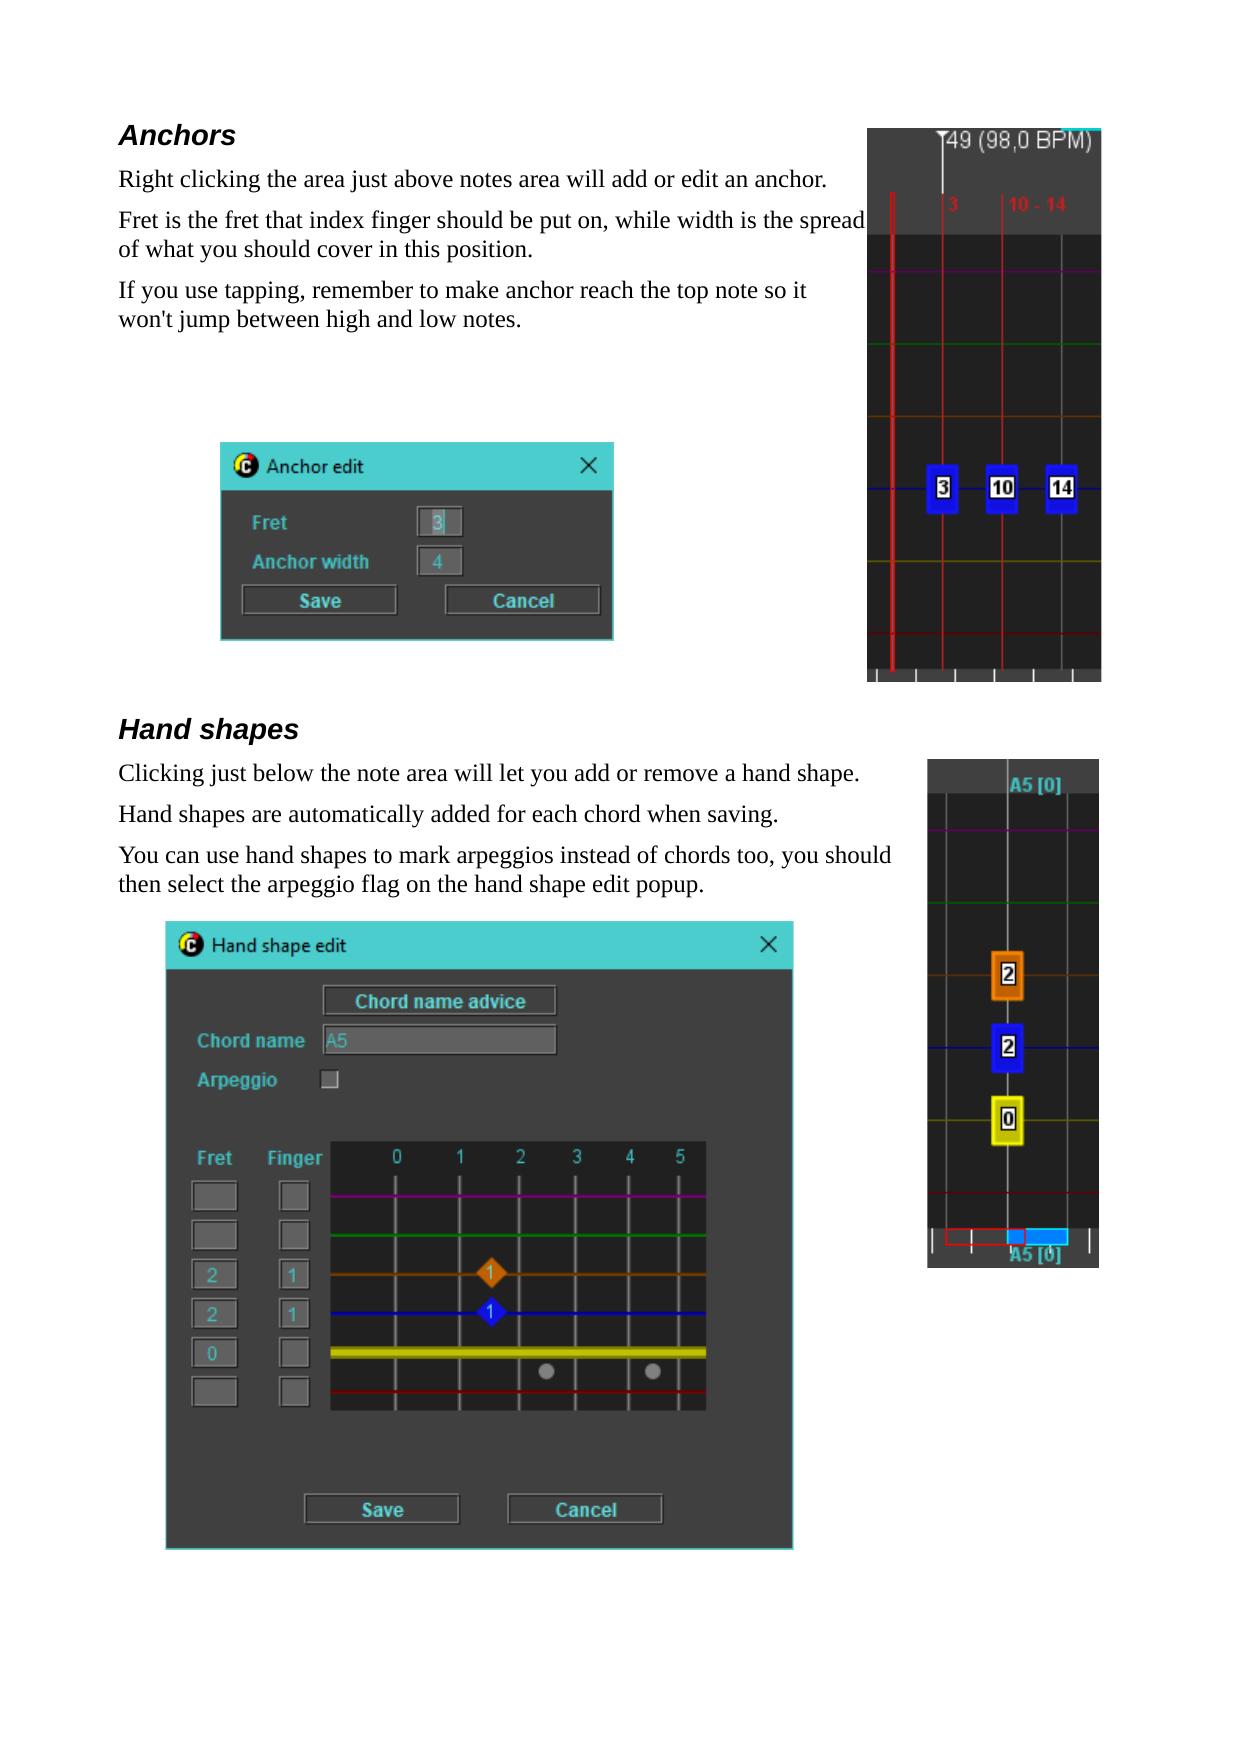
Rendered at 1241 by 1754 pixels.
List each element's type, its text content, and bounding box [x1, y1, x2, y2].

subtitle Anchors [118, 118, 1122, 152]
text If you use tapping, remember to make anchor reach the top note so it won't jump between high and low notes. [118, 275, 867, 333]
text You can use hand shapes to mark arpeggios instead of chords too, you should then select the arpeggio flag on the hand shape edit popup. [118, 840, 927, 898]
picture [165, 921, 794, 1550]
picture [220, 442, 614, 641]
text Hand shapes are automatically added for each chord when saving. [118, 799, 927, 828]
text Fret is the fret that index finger should be put on, while width is the spread of what you should cover in this position. [118, 205, 867, 263]
text Clicking just below the note area will let you add or remove a hand shape. [118, 758, 1122, 786]
text Right clicking the area just above notes area will add or edit an anchor. [118, 164, 867, 193]
subtitle Hand shapes [118, 712, 1122, 745]
